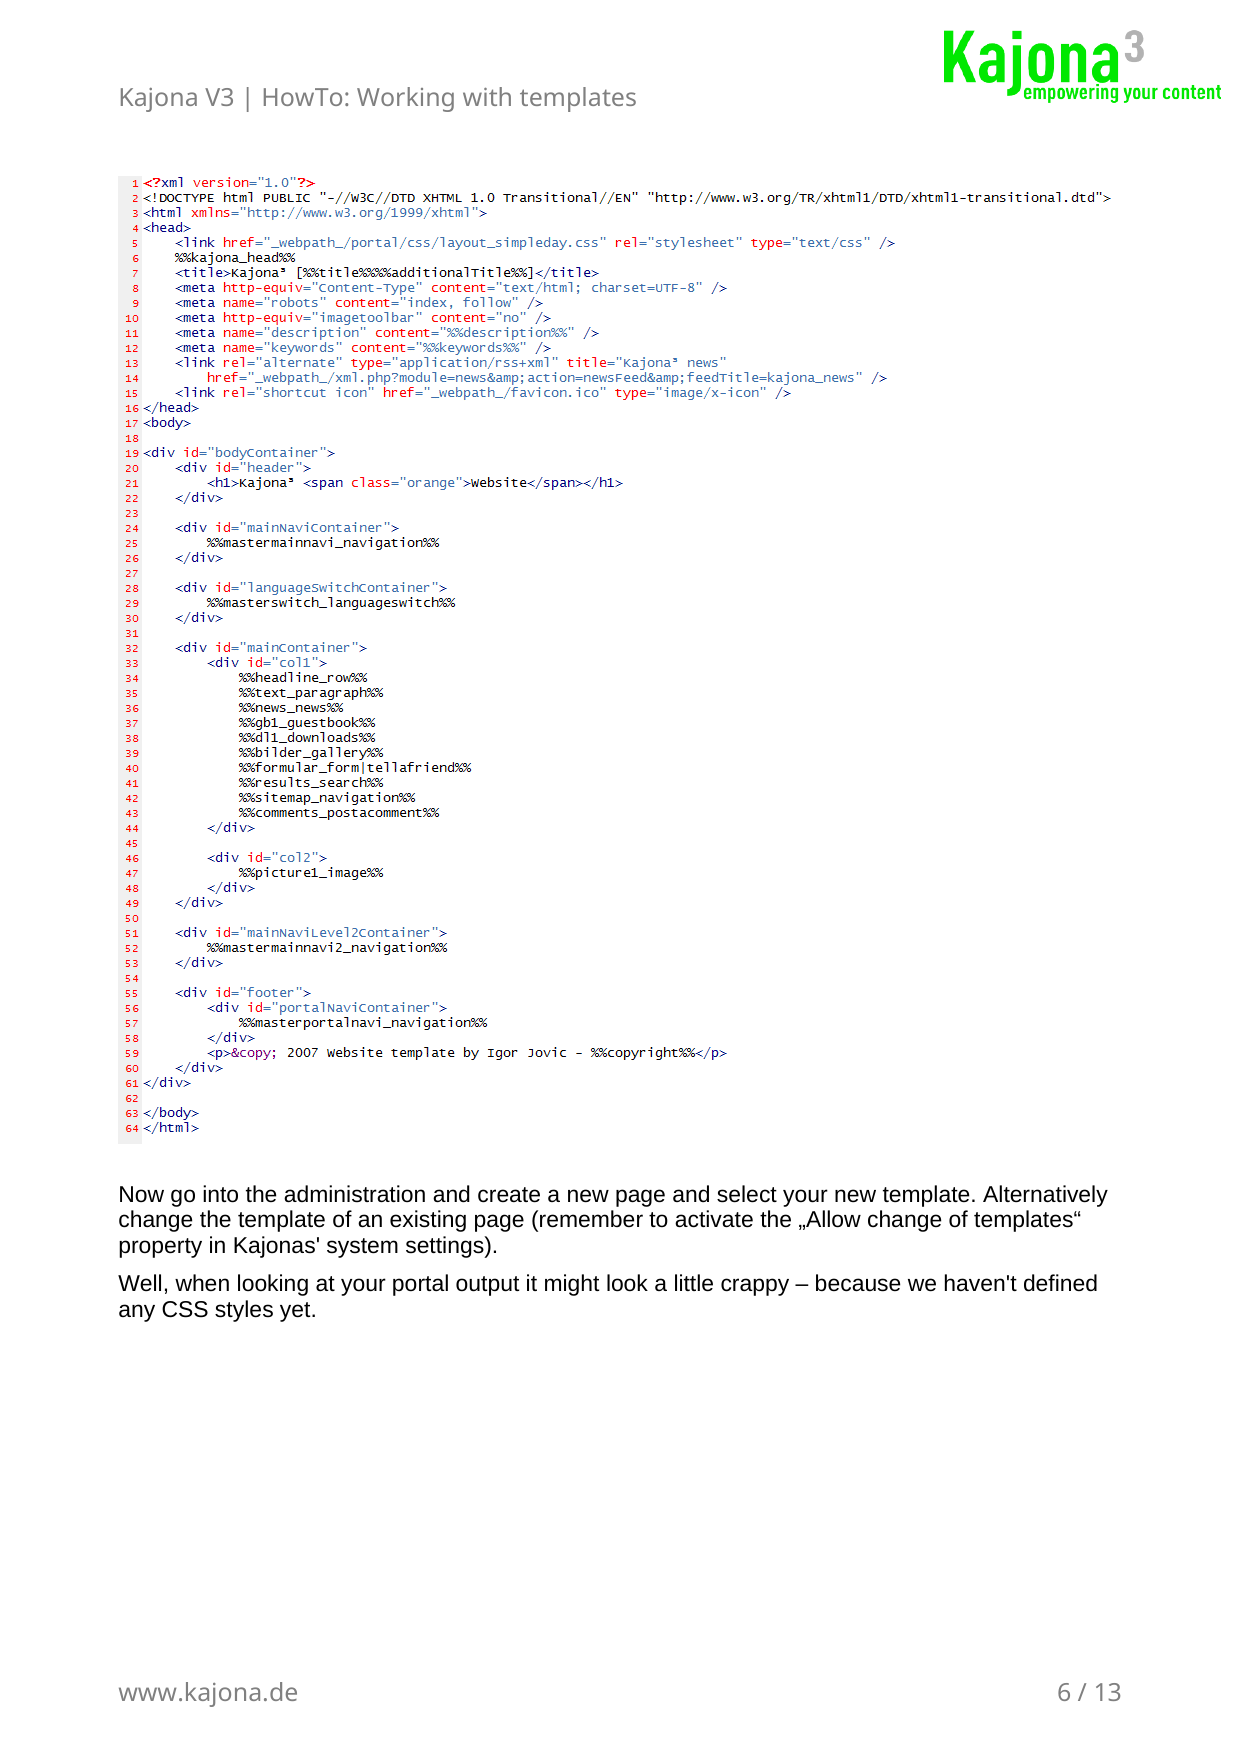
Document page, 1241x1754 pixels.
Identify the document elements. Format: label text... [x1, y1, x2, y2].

text Well, when looking at your portal output it might look a little crappy – because we haven't defined any CSS styles yet. [118, 1271, 1122, 1322]
picture [944, 30, 1221, 103]
text Now go into the administration and create a new page and select your new template. Alternatively change the template of an existing page (remember to activate the „Allow change of templates“ property in Kajonas' system settings). [118, 1182, 1122, 1258]
picture [118, 176, 1122, 1144]
